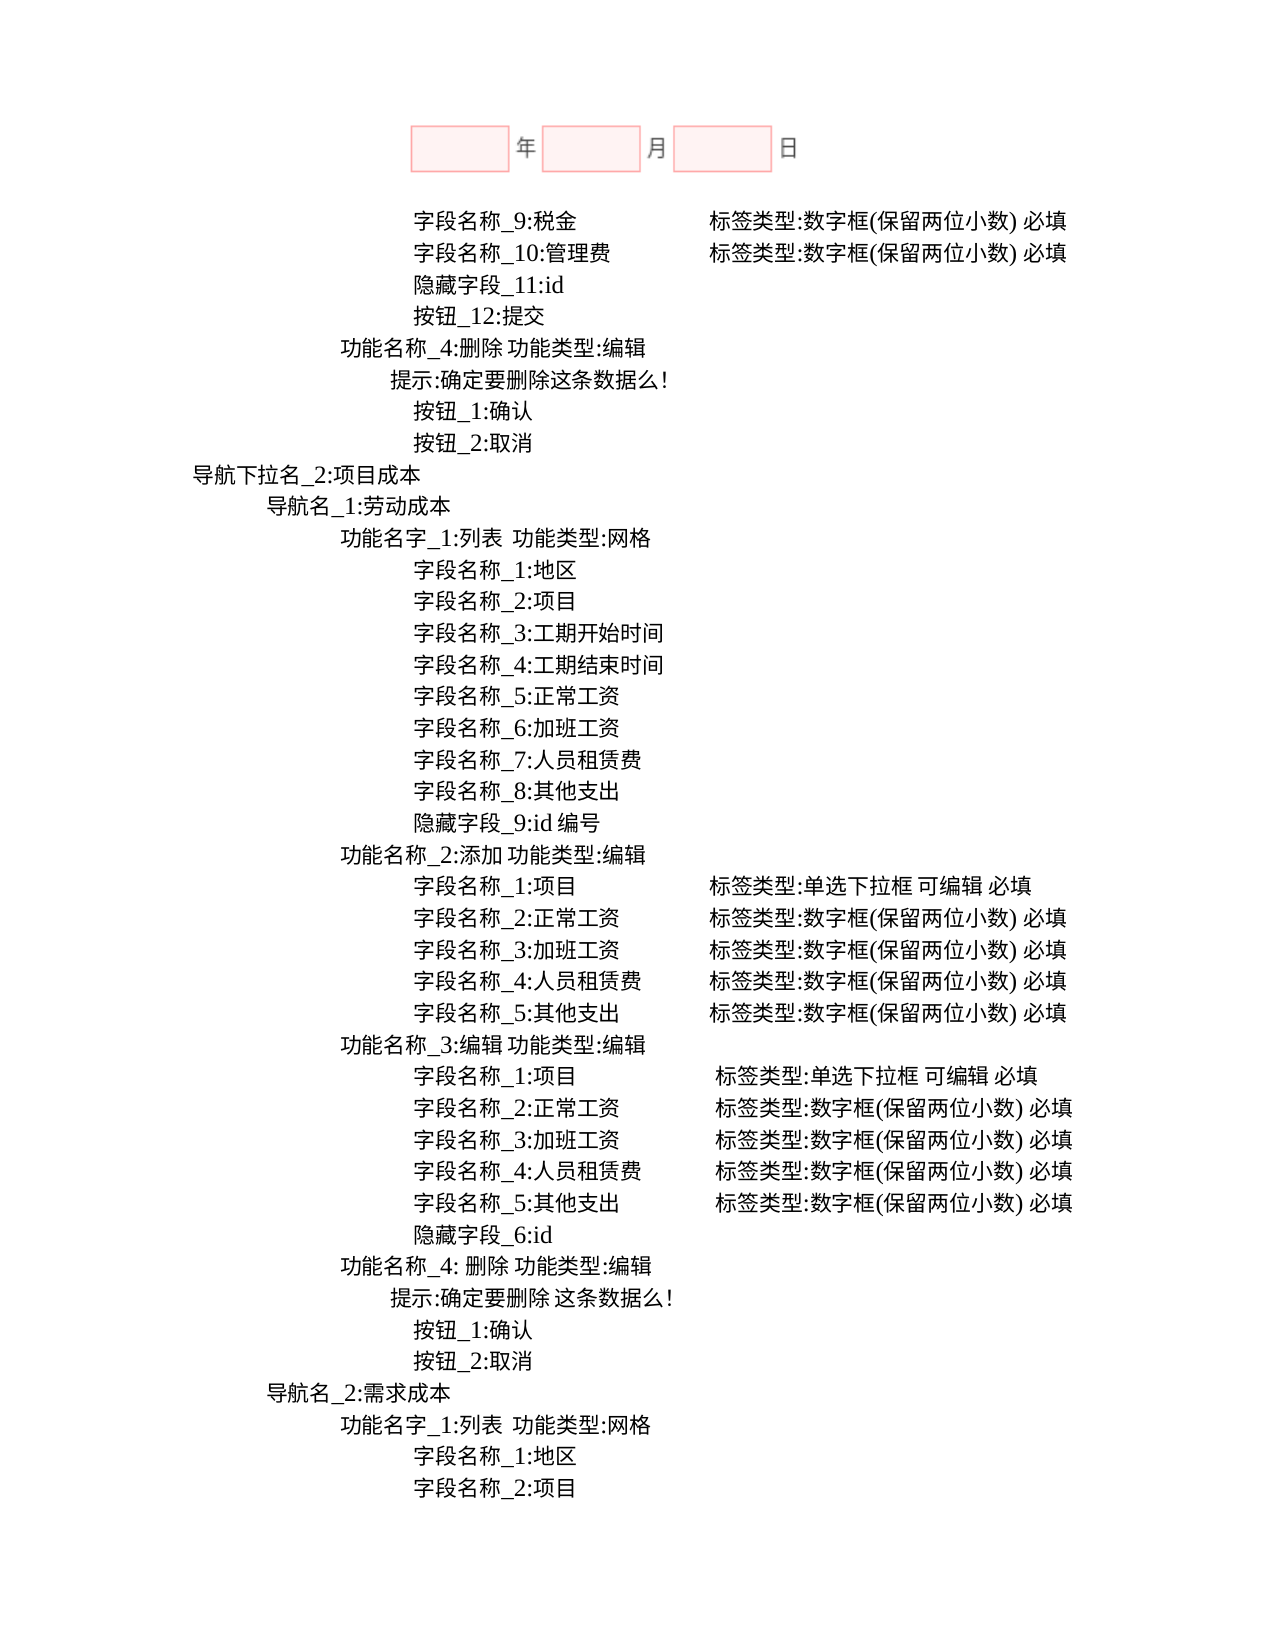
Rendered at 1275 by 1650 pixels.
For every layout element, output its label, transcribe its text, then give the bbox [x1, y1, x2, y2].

text 字段名称_2:正常工资 标签类型:数字框(保留两位小数) 必填 [118, 1091, 1157, 1123]
text 字段名称_2:项目 [118, 584, 1157, 616]
text 字段名称_5:正常工资 [118, 679, 1157, 711]
text 功能名称_3:编辑 功能类型:编辑 [118, 1028, 1157, 1059]
text 按钮_2:取消 [118, 1344, 1157, 1376]
text 字段名称_3:加班工资 标签类型:数字框(保留两位小数) 必填 [118, 933, 1157, 964]
text 功能名称_2:添加 功能类型:编辑 [118, 838, 1157, 869]
text 字段名称_4:人员租赁费 标签类型:数字框(保留两位小数) 必填 [118, 1154, 1157, 1186]
text 功能名字_1:列表 功能类型:网格 [118, 1408, 1157, 1439]
text 字段名称_3:加班工资 标签类型:数字框(保留两位小数) 必填 [118, 1123, 1157, 1154]
text 功能名字_1:列表 功能类型:网格 [118, 521, 1157, 553]
text 按钮_2:取消 [118, 426, 1157, 458]
text 字段名称_3:工期开始时间 [118, 616, 1157, 648]
text 隐藏字段_9:id编号 [118, 806, 1157, 838]
text 导航名_2:需求成本 [118, 1376, 1157, 1408]
text 导航名_1:劳动成本 [118, 489, 1157, 521]
text 功能名称_4: 删除 功能类型:编辑 [118, 1249, 1157, 1281]
text 提示:确定要删除 这条数据么！ [118, 1281, 1157, 1313]
text 字段名称_10:管理费 标签类型:数字框(保留两位小数) 必填 [118, 236, 1157, 268]
text 字段名称_5:其他支出 标签类型:数字框(保留两位小数) 必填 [118, 996, 1157, 1028]
text 字段名称_4:人员租赁费 标签类型:数字框(保留两位小数) 必填 [118, 964, 1157, 996]
text 字段名称_4:工期结束时间 [118, 648, 1157, 679]
text 字段名称_1:项目 标签类型:单选下拉框 可编辑 必填 [118, 1059, 1157, 1091]
text 字段名称_2:项目 [118, 1471, 1157, 1503]
text 字段名称_1:项目 标签类型:单选下拉框 可编辑 必填 [118, 869, 1157, 901]
text 按钮_1:确认 [118, 1313, 1157, 1344]
text 字段名称_2:正常工资 标签类型:数字框(保留两位小数) 必填 [118, 901, 1157, 933]
text 字段名称_1:地区 [118, 1439, 1157, 1471]
text 按钮_1:确认 [118, 394, 1157, 426]
text 功能名称_4:删除 功能类型:编辑 [118, 331, 1157, 363]
text 字段名称_8:其他支出 [118, 774, 1157, 806]
text 字段名称_5:其他支出 标签类型:数字框(保留两位小数) 必填 [118, 1186, 1157, 1218]
text 按钮_12:提交 [118, 299, 1157, 331]
picture [394, 118, 814, 185]
text 隐藏字段_6:id [118, 1218, 1157, 1249]
text 提示:确定要删除这条数据么！ [118, 363, 1157, 394]
text 导航下拉名_2:项目成本 [118, 458, 1157, 489]
text 字段名称_1:地区 [118, 553, 1157, 584]
text 字段名称_9:税金 标签类型:数字框(保留两位小数) 必填 [118, 147, 1157, 236]
text 字段名称_7:人员租赁费 [118, 743, 1157, 774]
text 隐藏字段_11:id [118, 268, 1157, 299]
text 字段名称_6:加班工资 [118, 711, 1157, 743]
